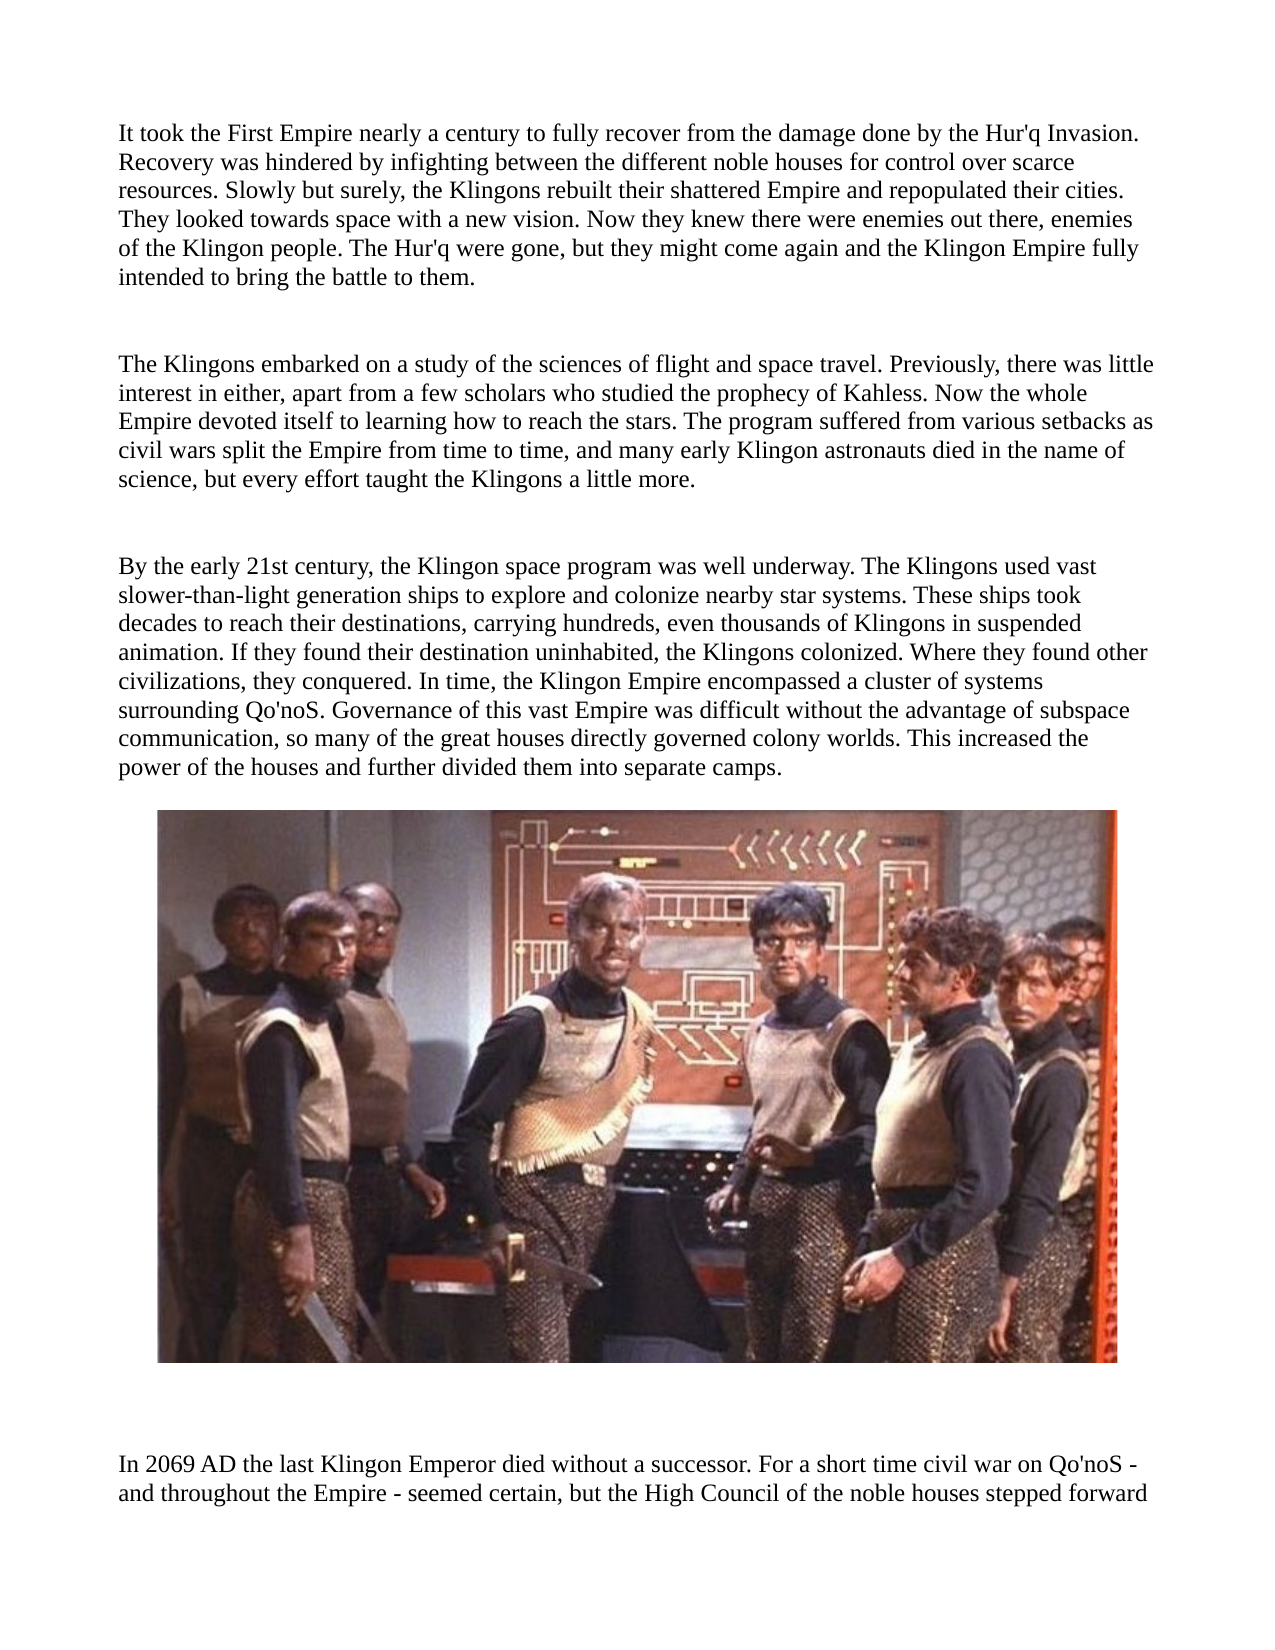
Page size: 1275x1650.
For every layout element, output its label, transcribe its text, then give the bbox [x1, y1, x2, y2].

text It took the First Empire nearly a century to fully recover from the damage done by the Hur'q Invasion. Recovery was hindered by infighting between the different noble houses for control over scarce resources. Slowly but surely, the Klingons rebuilt their shattered Empire and repopulated their cities. They looked towards space with a new vision. Now they knew there were enemies out there, enemies of the Klingon people. The Hur'q were gone, but they might come again and the Klingon Empire fully intended to bring the battle to them. [118, 118, 1157, 291]
text By the early 21st century, the Klingon space program was well underway. The Klingons used vast slower-than-light generation ships to explore and colonize nearby star systems. These ships took decades to reach their destinations, carrying hundreds, even thousands of Klingons in suspended animation. If they found their destination uninhabited, the Klingons colonized. Where they found other civilizations, they conquered. In time, the Klingon Empire encompassed a cluster of systems surrounding Qo'noS. Governance of this vast Empire was difficult without the advantage of subspace communication, so many of the great houses directly governed colony worlds. This increased the power of the houses and further divided them into separate camps. [118, 551, 1157, 781]
text In 2069 AD the last Klingon Emperor died without a successor. For a short time civil war on Qo'noS - and throughout the Empire - seemed certain, but the High Council of the noble houses stepped forward [118, 1449, 1157, 1507]
picture [157, 810, 1118, 1363]
text The Klingons embarked on a study of the sciences of flight and space travel. Previously, there was little interest in either, apart from a few scholars who studied the prophecy of Kahless. Now the whole Empire devoted itself to learning how to reach the stars. The program suffered from various setbacks as civil wars split the Empire from time to time, and many early Klingon astronauts died in the name of science, but every effort taught the Klingons a little more. [118, 349, 1157, 493]
